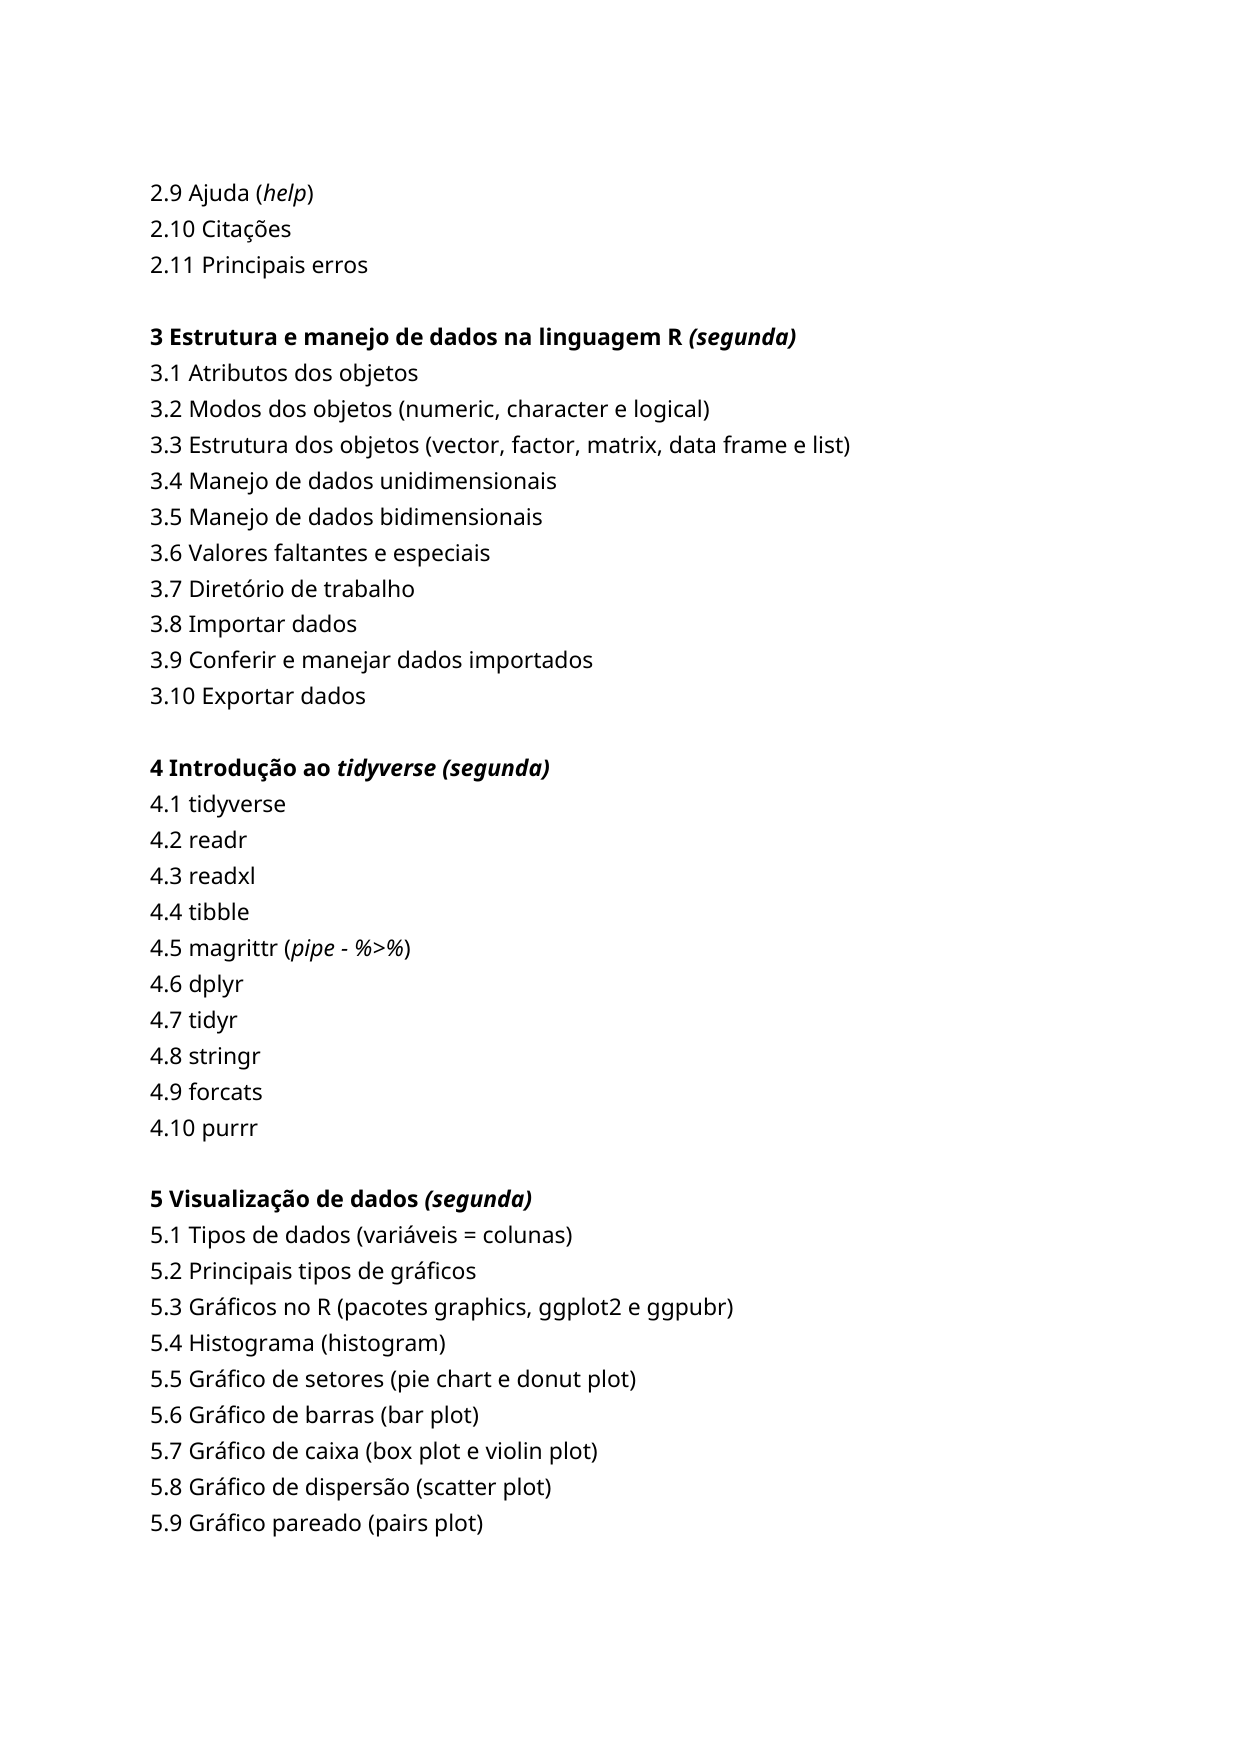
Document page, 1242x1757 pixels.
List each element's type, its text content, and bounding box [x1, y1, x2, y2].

text 3.3 Estrutura dos objetos (vector, factor, matrix, data frame e list) [150, 429, 1097, 460]
text 4.8 stringr [150, 1040, 1097, 1071]
text 4.1 tidyverse [150, 788, 1097, 819]
text 5.1 Tipos de dados (variáveis = colunas) [150, 1219, 1097, 1251]
text 5.4 Histograma (histogram) [150, 1327, 1097, 1358]
text 3.6 Valores faltantes e especiais [150, 537, 1097, 568]
text 4.9 forcats [150, 1076, 1097, 1107]
text 4.6 dplyr [150, 968, 1097, 999]
text 3.2 Modos dos objetos (numeric, character e logical) [150, 393, 1097, 424]
text 3.9 Conferir e manejar dados importados [150, 644, 1097, 676]
text 5 Visualização de dados (segunda) [150, 1183, 1097, 1215]
text 2.10 Citações [150, 213, 1097, 244]
text 4 Introdução ao tidyverse (segunda) [150, 752, 1097, 783]
text 5.9 Gráfico pareado (pairs plot) [150, 1507, 1097, 1538]
text 3.10 Exportar dados [150, 680, 1097, 712]
text 4.3 readxl [150, 860, 1097, 891]
text 4.5 magrittr (pipe - %>%) [150, 932, 1097, 963]
text 5.2 Principais tipos de gráficos [150, 1255, 1097, 1287]
text 4.10 purrr [150, 1112, 1097, 1143]
text 3.8 Importar dados [150, 608, 1097, 640]
text 5.3 Gráficos no R (pacotes graphics, ggplot2 e ggpubr) [150, 1291, 1097, 1322]
text 4.2 readr [150, 824, 1097, 855]
text 5.5 Gráfico de setores (pie chart e donut plot) [150, 1363, 1097, 1394]
text 2.11 Principais erros [150, 249, 1097, 280]
text 4.7 tidyr [150, 1004, 1097, 1035]
text 3.1 Atributos dos objetos [150, 357, 1097, 388]
text 2.9 Ajuda (help) [150, 177, 1097, 208]
text 5.6 Gráfico de barras (bar plot) [150, 1399, 1097, 1430]
text 3 Estrutura e manejo de dados na linguagem R (segunda) [150, 321, 1097, 352]
text 3.5 Manejo de dados bidimensionais [150, 501, 1097, 532]
text 3.4 Manejo de dados unidimensionais [150, 465, 1097, 496]
text 5.8 Gráfico de dispersão (scatter plot) [150, 1471, 1097, 1502]
text 5.7 Gráfico de caixa (box plot e violin plot) [150, 1435, 1097, 1466]
text 4.4 tibble [150, 896, 1097, 927]
text 3.7 Diretório de trabalho [150, 572, 1097, 604]
